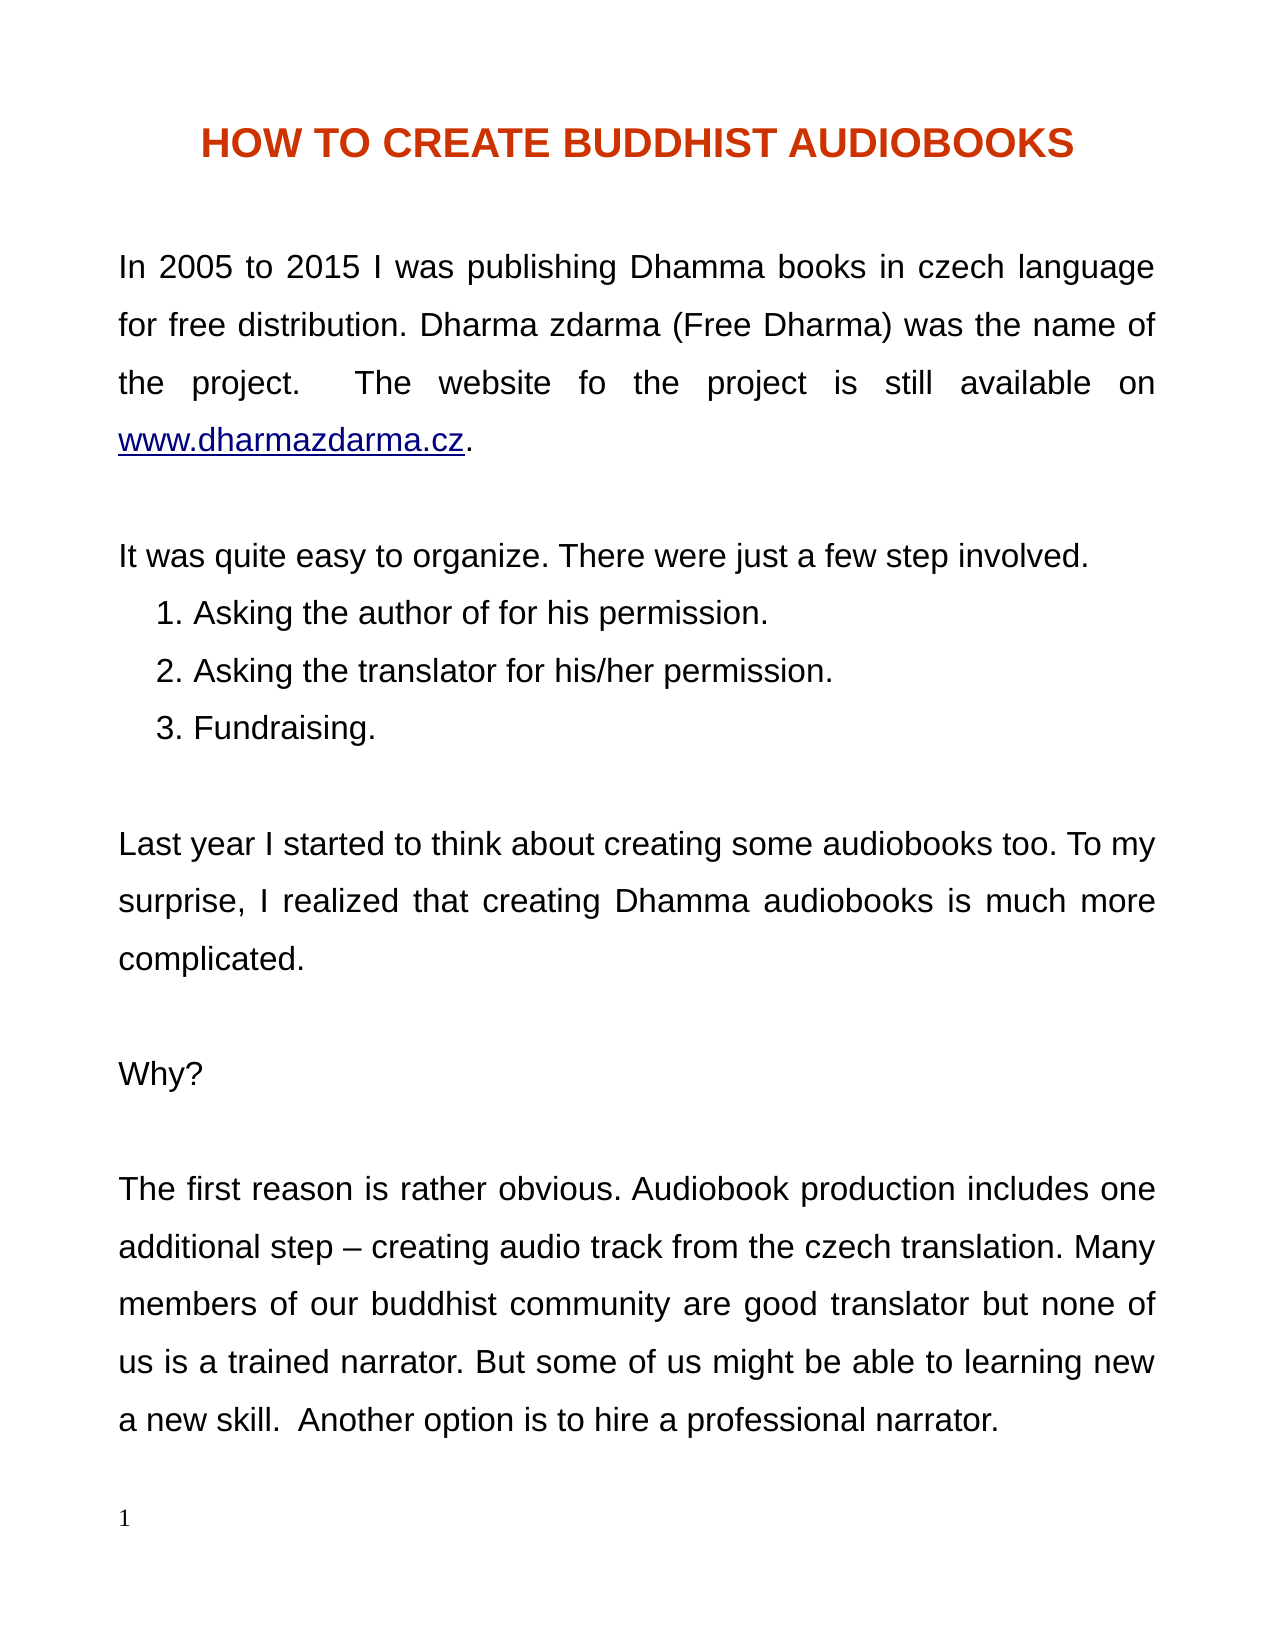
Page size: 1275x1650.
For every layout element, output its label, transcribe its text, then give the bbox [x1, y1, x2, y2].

list Asking the translator for his/her permission. [156, 651, 1157, 689]
text The first reason is rather obvious. Audiobook production includes one additional step – creating audio track from the czech translation. Many members of our buddhist community are good translator but none of us is a trained narrator. But some of us might be able to learning new a new skill. Another option is to hire a professional narrator. [118, 1169, 1157, 1438]
list Asking the author of for his permission. [156, 593, 1157, 632]
text In 2005 to 2015 I was publishing Dhamma books in czech language for free distribution. Dharma zdarma (Free Dharma) was the name of the project. The website fo the project is still available on www.dharmazdarma.cz. [118, 248, 1157, 459]
text Why? [118, 1054, 1157, 1092]
text Last year I started to think about creating some audiobooks too. To my surprise, I realized that creating Dhamma audiobooks is much more complicated. [118, 824, 1157, 977]
list Fundraising. [156, 708, 1157, 747]
text It was quite easy to organize. There were just a few step involved. [118, 536, 1157, 574]
text HOW TO CREATE BUDDHIST AUDIOBOOKS [118, 118, 1157, 166]
